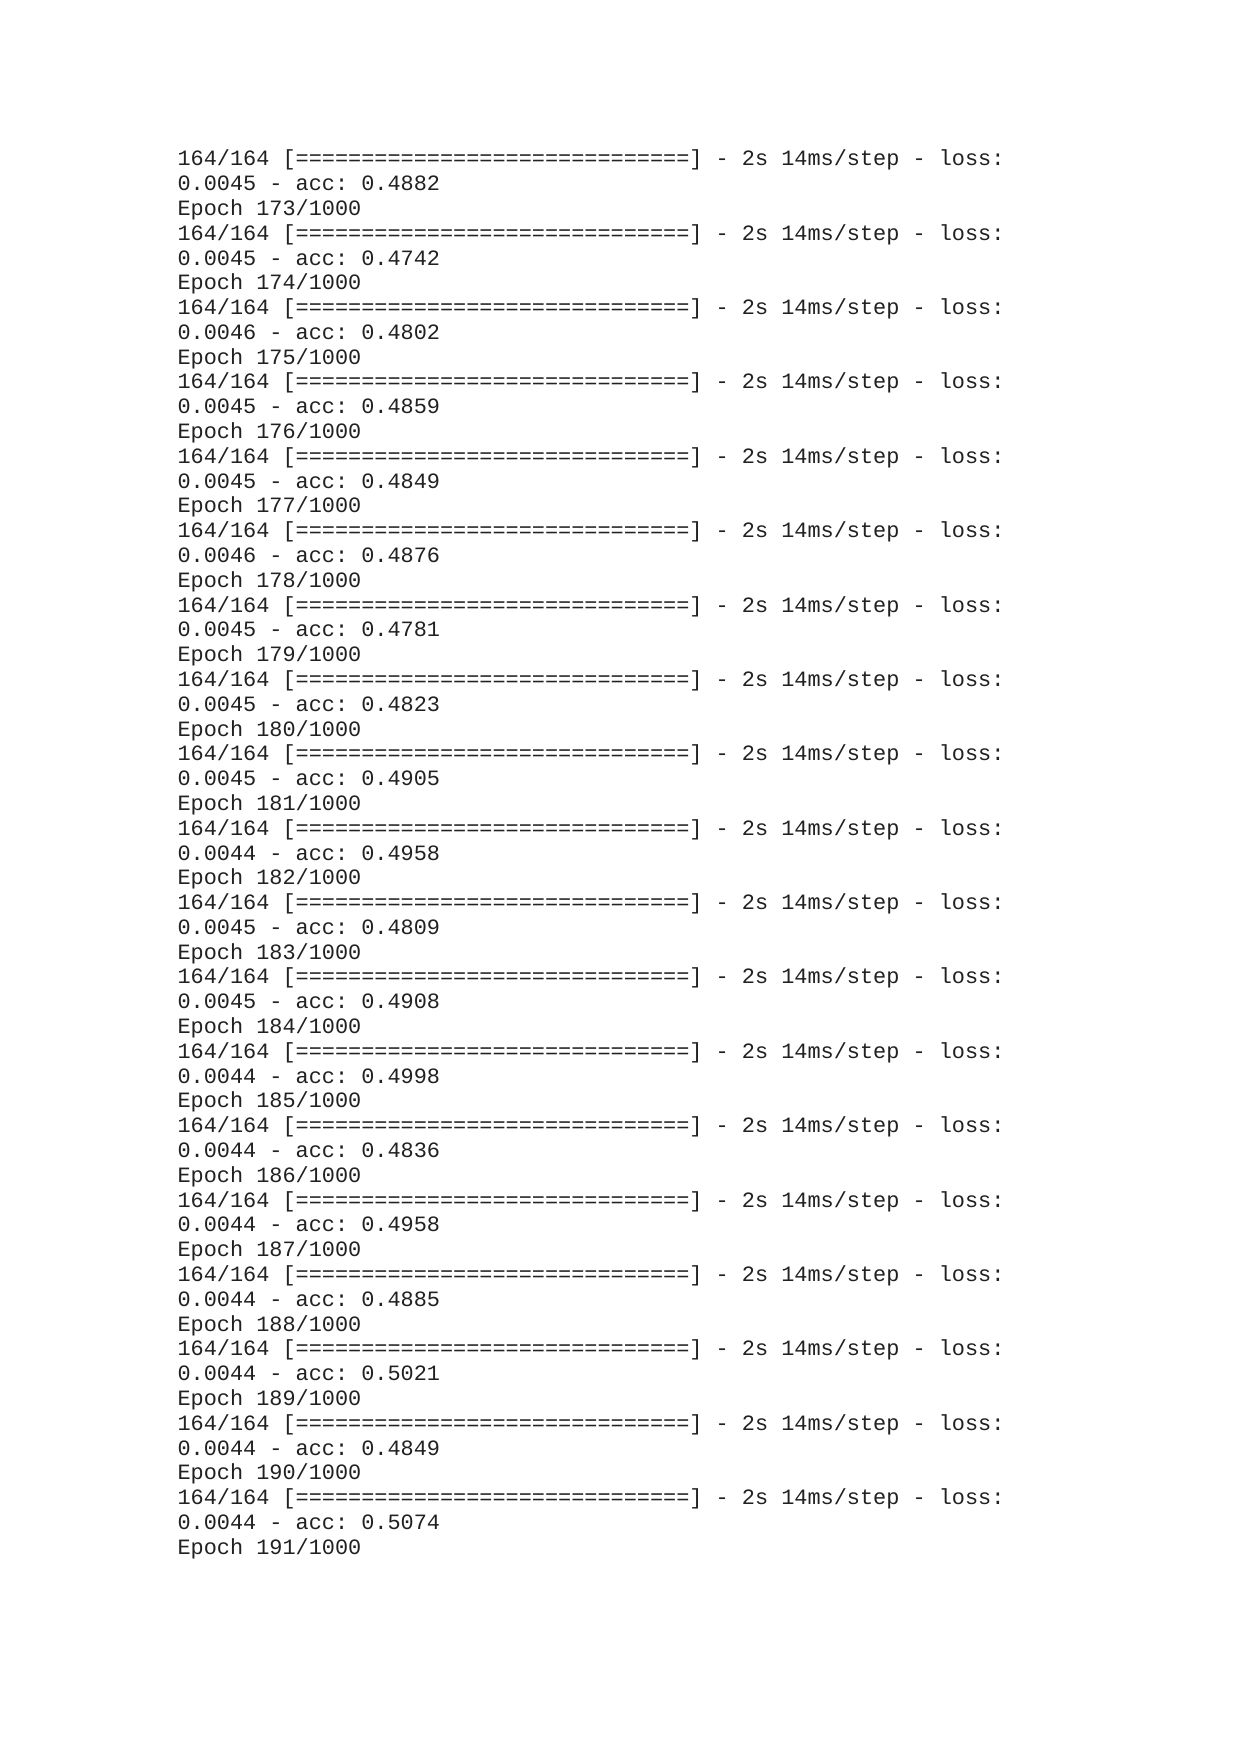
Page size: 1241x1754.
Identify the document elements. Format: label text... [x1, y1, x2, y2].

text 164/164 [==============================] - 2s 14ms/step - loss: 0.0045 - acc: 0.4905 [177, 743, 1063, 792]
text 164/164 [==============================] - 2s 14ms/step - loss: 0.0045 - acc: 0.4882 [177, 148, 1063, 197]
text Epoch 182/1000 [177, 867, 1063, 891]
text 164/164 [==============================] - 2s 14ms/step - loss: 0.0044 - acc: 0.5074 [177, 1486, 1063, 1536]
text Epoch 174/1000 [177, 272, 1063, 296]
text 164/164 [==============================] - 2s 14ms/step - loss: 0.0044 - acc: 0.4885 [177, 1263, 1063, 1313]
text 164/164 [==============================] - 2s 14ms/step - loss: 0.0044 - acc: 0.4836 [177, 1114, 1063, 1164]
text Epoch 176/1000 [177, 420, 1063, 445]
text 164/164 [==============================] - 2s 14ms/step - loss: 0.0045 - acc: 0.4823 [177, 668, 1063, 718]
text Epoch 178/1000 [177, 569, 1063, 594]
text 164/164 [==============================] - 2s 14ms/step - loss: 0.0046 - acc: 0.4802 [177, 296, 1063, 346]
text 164/164 [==============================] - 2s 14ms/step - loss: 0.0046 - acc: 0.4876 [177, 519, 1063, 569]
text 164/164 [==============================] - 2s 14ms/step - loss: 0.0044 - acc: 0.4849 [177, 1412, 1063, 1462]
text 164/164 [==============================] - 2s 14ms/step - loss: 0.0045 - acc: 0.4908 [177, 966, 1063, 1015]
text 164/164 [==============================] - 2s 14ms/step - loss: 0.0044 - acc: 0.5021 [177, 1338, 1063, 1387]
text Epoch 185/1000 [177, 1090, 1063, 1114]
text Epoch 177/1000 [177, 495, 1063, 519]
text Epoch 188/1000 [177, 1313, 1063, 1338]
text 164/164 [==============================] - 2s 14ms/step - loss: 0.0044 - acc: 0.4998 [177, 1040, 1063, 1090]
text Epoch 191/1000 [177, 1536, 1063, 1561]
text Epoch 190/1000 [177, 1462, 1063, 1486]
text Epoch 186/1000 [177, 1164, 1063, 1189]
text Epoch 181/1000 [177, 792, 1063, 817]
text 164/164 [==============================] - 2s 14ms/step - loss: 0.0044 - acc: 0.4958 [177, 817, 1063, 867]
text 164/164 [==============================] - 2s 14ms/step - loss: 0.0045 - acc: 0.4859 [177, 371, 1063, 420]
text Epoch 179/1000 [177, 643, 1063, 668]
text Epoch 180/1000 [177, 718, 1063, 743]
text 164/164 [==============================] - 2s 14ms/step - loss: 0.0044 - acc: 0.4958 [177, 1189, 1063, 1238]
text 164/164 [==============================] - 2s 14ms/step - loss: 0.0045 - acc: 0.4742 [177, 222, 1063, 272]
text Epoch 173/1000 [177, 197, 1063, 222]
text 164/164 [==============================] - 2s 14ms/step - loss: 0.0045 - acc: 0.4781 [177, 594, 1063, 643]
text Epoch 189/1000 [177, 1387, 1063, 1412]
text Epoch 184/1000 [177, 1015, 1063, 1040]
text 164/164 [==============================] - 2s 14ms/step - loss: 0.0045 - acc: 0.4849 [177, 445, 1063, 495]
text Epoch 175/1000 [177, 346, 1063, 371]
text Epoch 187/1000 [177, 1238, 1063, 1263]
text Epoch 183/1000 [177, 941, 1063, 966]
text 164/164 [==============================] - 2s 14ms/step - loss: 0.0045 - acc: 0.4809 [177, 891, 1063, 941]
